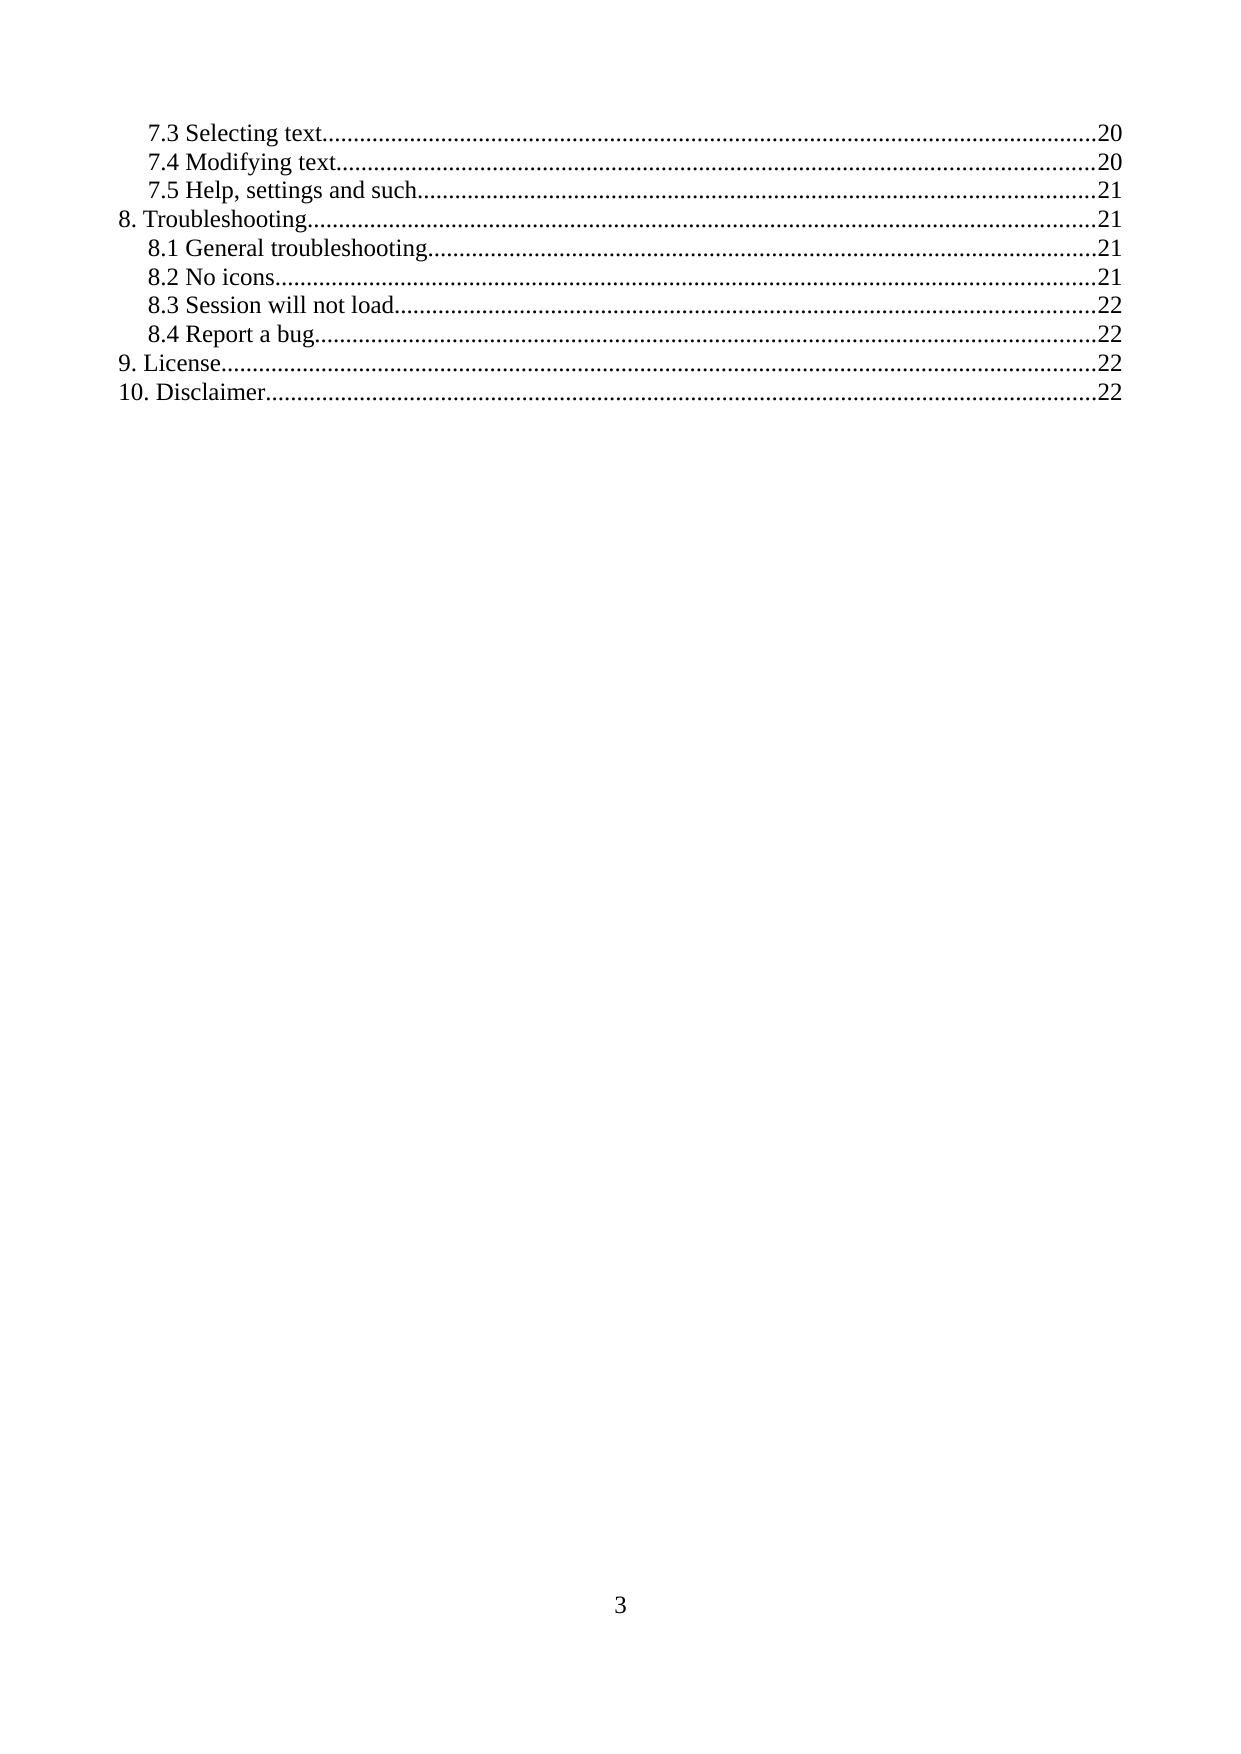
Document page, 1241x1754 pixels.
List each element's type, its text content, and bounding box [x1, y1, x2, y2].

text 7.5 Help, settings and such 21 [148, 176, 1122, 204]
text 8. Troubleshooting 21 [118, 204, 1122, 233]
text 10. Disclaimer 22 [118, 377, 1122, 406]
text 8.1 General troubleshooting 21 [148, 233, 1122, 262]
text 8.4 Report a bug 22 [148, 319, 1122, 348]
text 7.4 Modifying text 20 [148, 147, 1122, 176]
text 7.3 Selecting text 20 [148, 118, 1122, 147]
text 9. License 22 [118, 348, 1122, 377]
text 8.2 No icons 21 [148, 262, 1122, 291]
text 8.3 Session will not load 22 [148, 291, 1122, 319]
